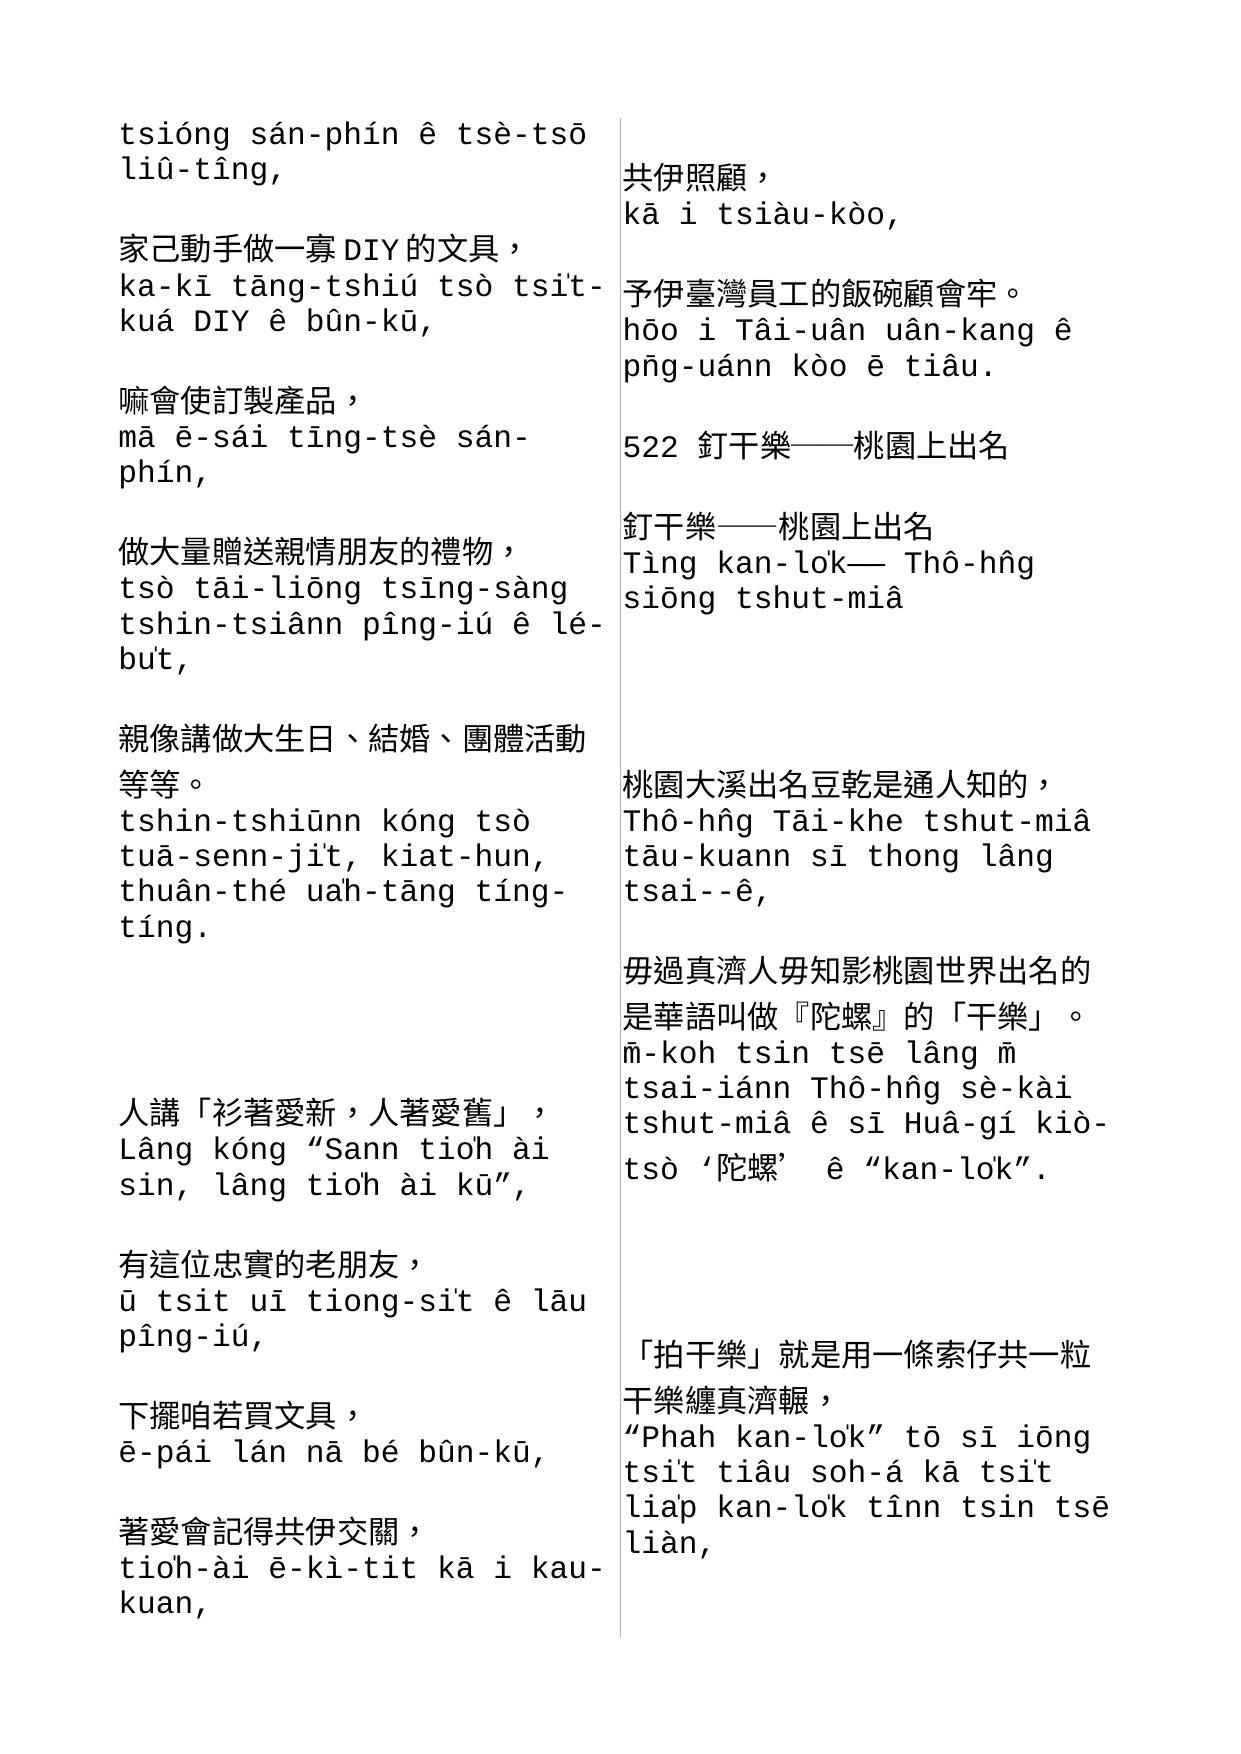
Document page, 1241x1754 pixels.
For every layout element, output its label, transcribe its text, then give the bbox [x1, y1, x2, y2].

text 嘛會使訂製產品， [118, 376, 618, 421]
text 釘干樂——桃園上出名 [622, 502, 1122, 547]
text ka-kī tāng-tshiú tsò tsi̍t-kuá DIY ê bûn-kū, [118, 270, 618, 341]
text 予伊臺灣員工的飯碗顧會牢。 [622, 269, 1122, 315]
text ū tsit uī tiong-si̍t ê lāu pîng-iú, [118, 1285, 618, 1356]
text tio̍h-ài ē-kì-tit kā i kau-kuan, [118, 1552, 618, 1623]
text 毋過真濟人毋知影桃園世界出名的是華語叫做『陀螺』的「干樂」。 [622, 947, 1122, 1037]
text 人講「衫著愛新，人著愛舊」， [118, 1088, 618, 1133]
text 做大量贈送親情朋友的禮物， [118, 528, 618, 573]
text 下擺咱若買文具， [118, 1391, 618, 1436]
text Lâng kóng “Sann tio̍h ài sin, lâng tio̍h ài kū”, [118, 1133, 618, 1204]
text 522 釘干樂──桃園上出名 [622, 421, 1122, 467]
text 親像講做大生日、結婚、團體活動等等。 [118, 714, 618, 805]
text ē-pái lán nā bé bûn-kū, [118, 1436, 618, 1472]
text Thô-hn̂g Tāi-khe tshut-miâ tāu-kuann sī thong lâng tsai--ê, [622, 805, 1122, 911]
text tshin-tshiūnn kóng tsò tuā-senn-ji̍t, kiat-hun, thuân-thé ua̍h-tāng tíng-tíng. [118, 805, 618, 947]
text 家己動手做一寡DIY的文具， [118, 224, 618, 270]
text 著愛會記得共伊交關， [118, 1507, 618, 1552]
text Tìng kan-lo̍k—— Thô-hn̂g siōng tshut-miâ [622, 547, 1122, 618]
text 「拍干樂」就是用一條索仔共一粒干樂纏真濟輾， [622, 1331, 1122, 1421]
text mā ē-sái tīng-tsè sán-phín, [118, 421, 618, 492]
text 有這位忠實的老朋友， [118, 1240, 618, 1285]
text m̄-koh tsin tsē lâng m̄ tsai-iánn Thô-hn̂g sè-kài tshut-miâ ê sī Huâ-gí kiò-tsò ‘陀螺’ ê “kan-lo̍k”. [622, 1037, 1122, 1189]
text “Phah kan-lo̍k” tō sī iōng tsi̍t tiâu soh-á kā tsi̍t lia̍p kan-lo̍k tînn tsin tsē liàn, [622, 1421, 1122, 1563]
text tsò tāi-liōng tsīng-sàng tshin-tsiânn pîng-iú ê lé-bu̍t, [118, 573, 618, 679]
text tsióng sán-phín ê tsè-tsō liû-tîng, [118, 118, 618, 189]
text kā i tsiàu-kòo, [622, 199, 1122, 234]
text 桃園大溪出名豆乾是通人知的， [622, 760, 1122, 805]
text hōo i Tâi-uân uân-kang ê pn̄g-uánn kòo ē tiâu. [622, 315, 1122, 386]
text 共伊照顧， [622, 153, 1122, 199]
